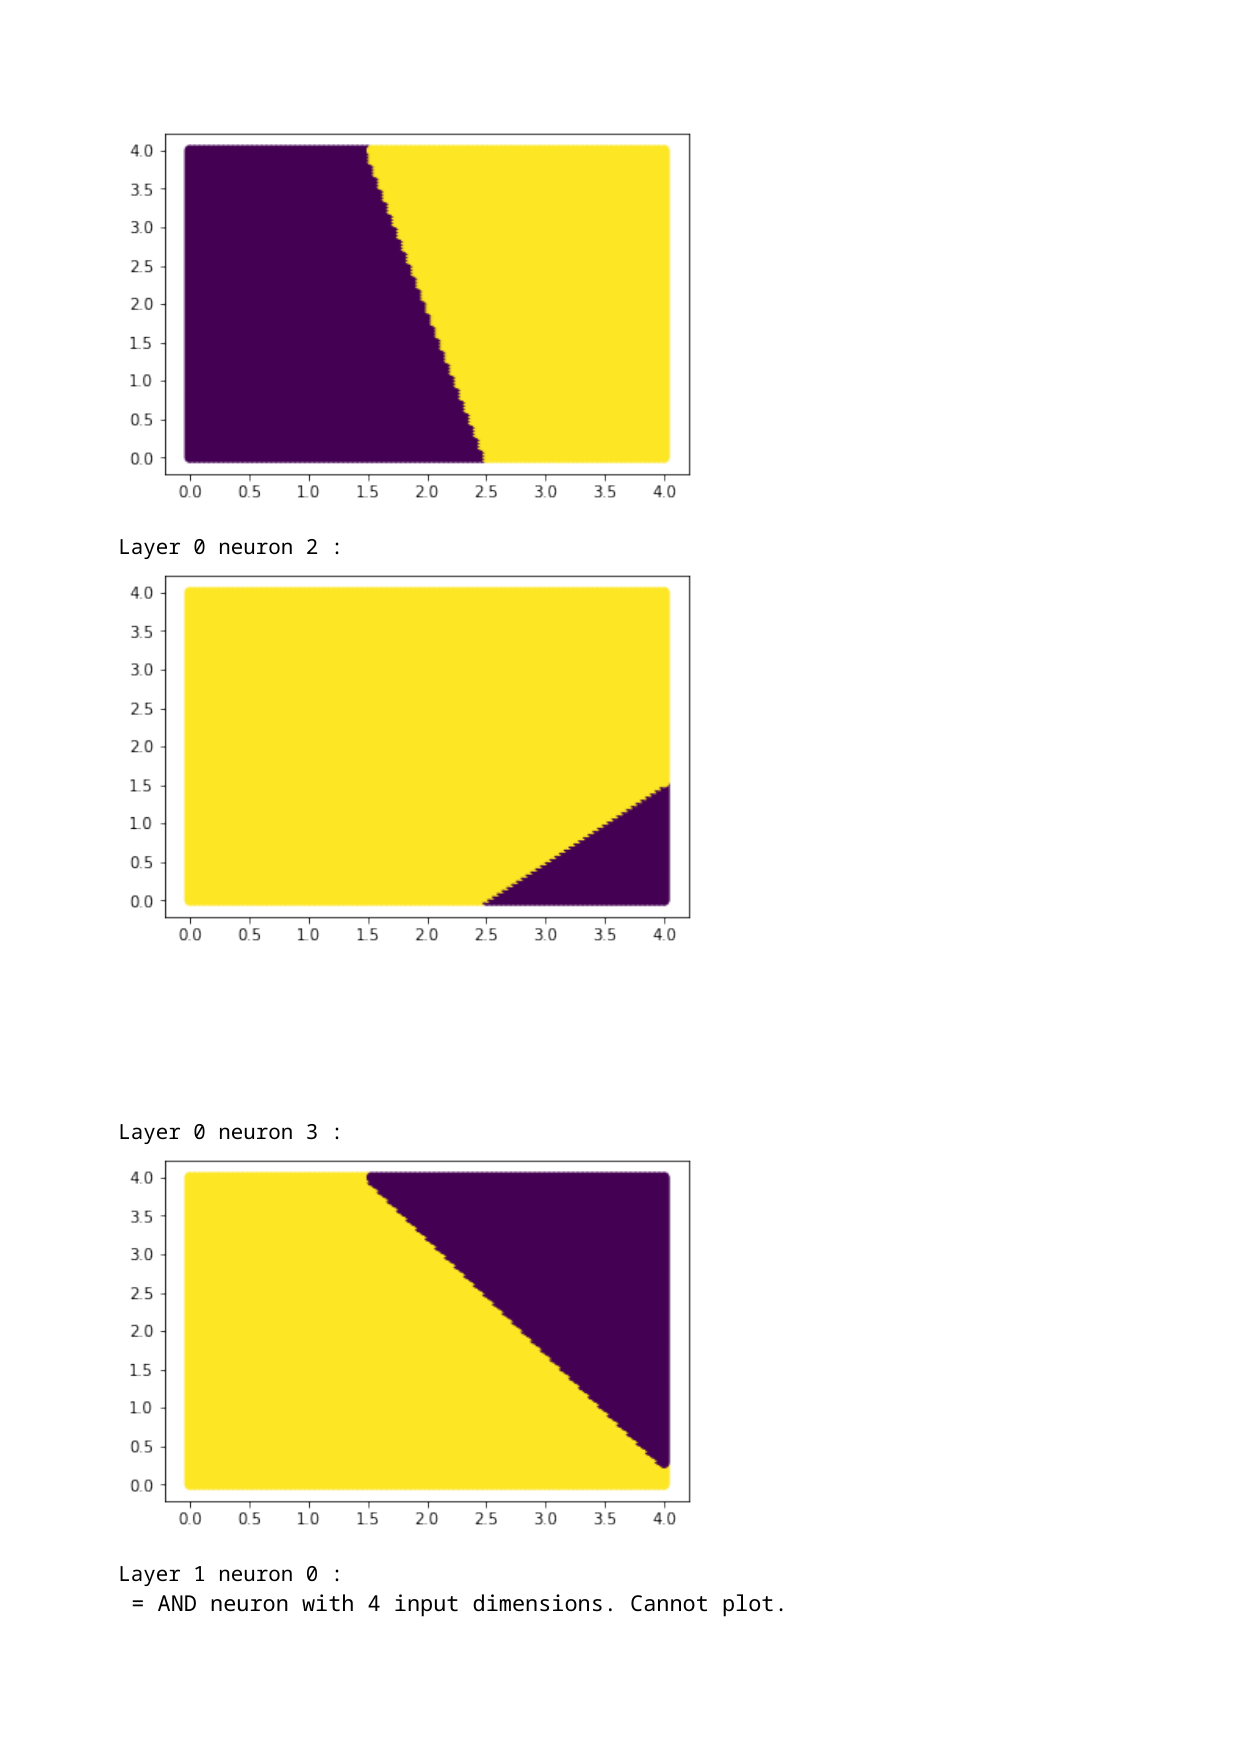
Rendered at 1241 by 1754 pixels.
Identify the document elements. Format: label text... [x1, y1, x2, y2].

text Layer 1 neuron 0 : [118, 1559, 1122, 1588]
text = AND neuron with 4 input dimensions. Cannot plot. [118, 1588, 1122, 1618]
text Layer 0 neuron 2 : [118, 532, 1122, 561]
picture [118, 118, 704, 512]
picture [118, 560, 704, 955]
text Layer 0 neuron 3 : [118, 1117, 1122, 1145]
picture [118, 1145, 704, 1539]
